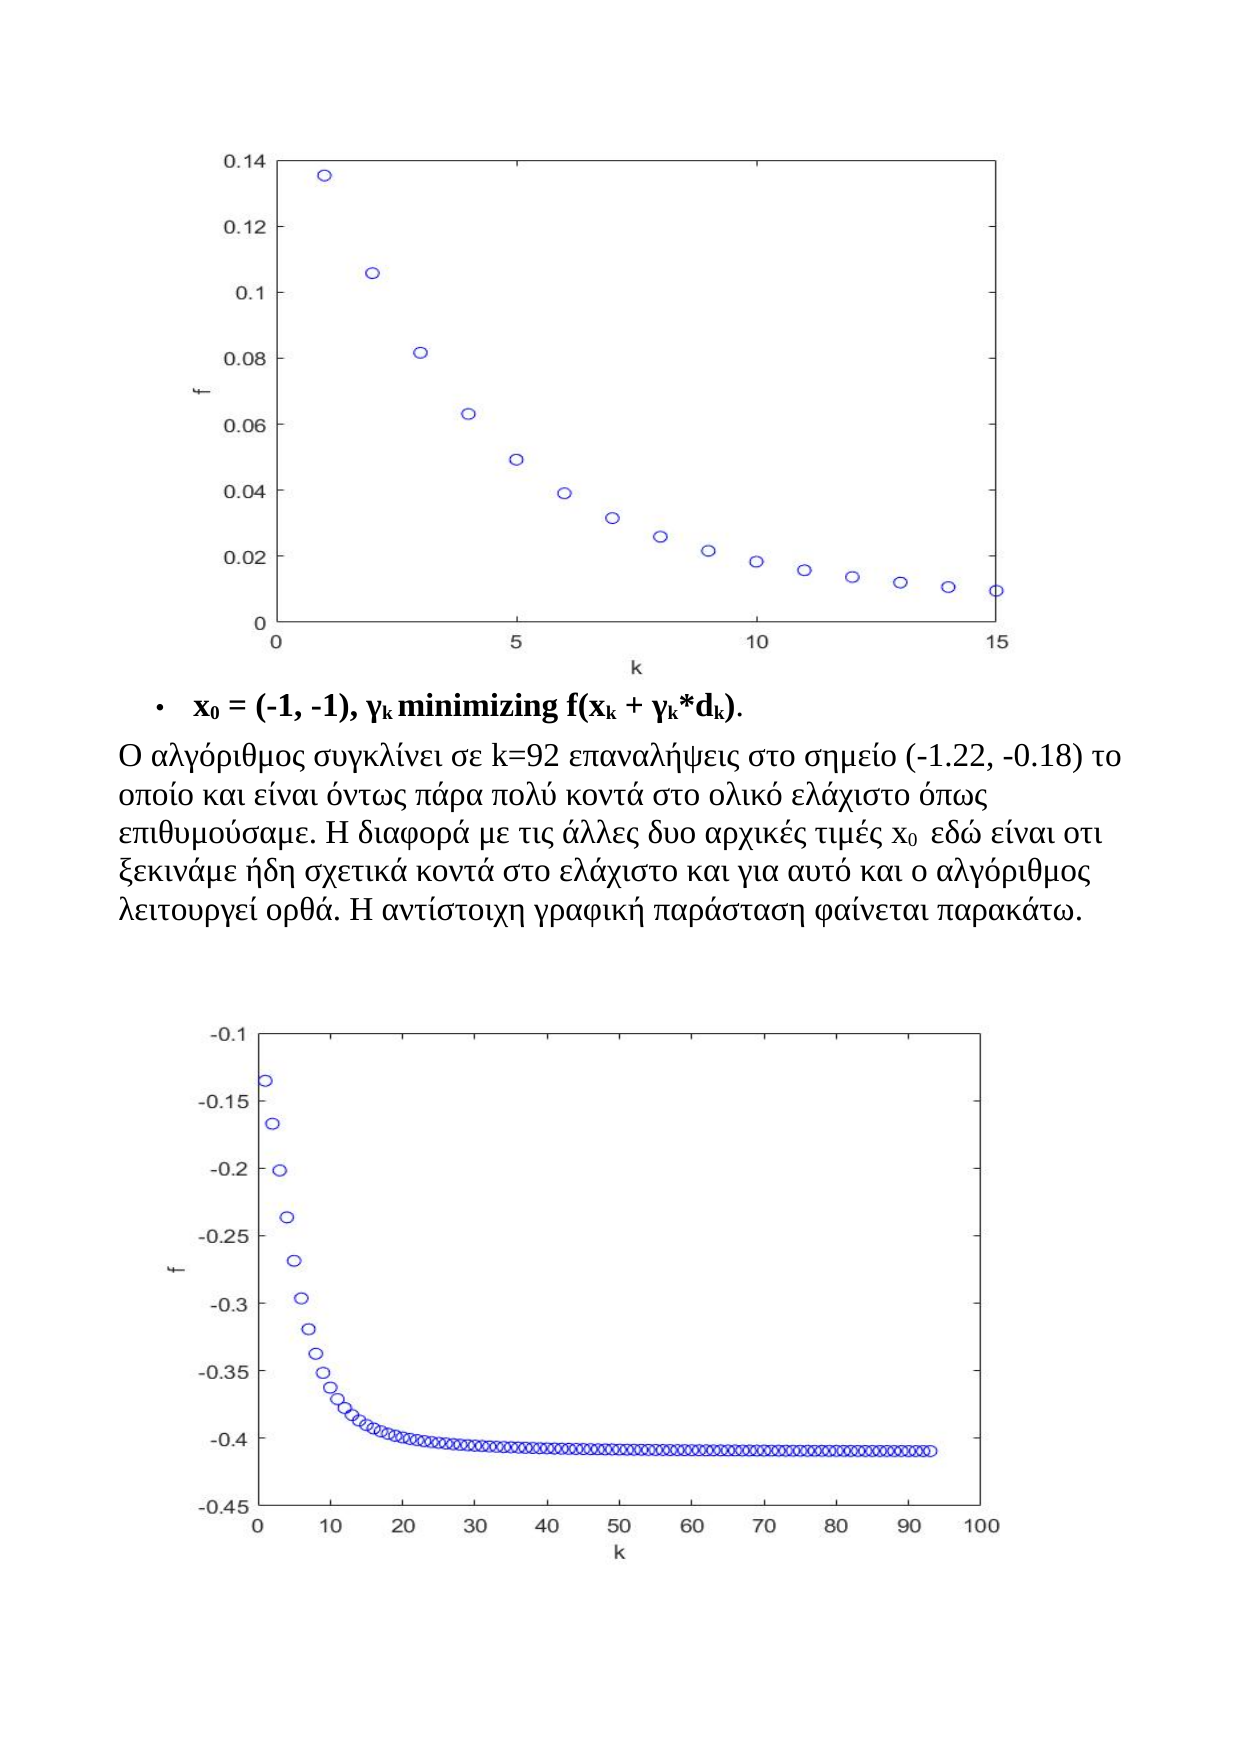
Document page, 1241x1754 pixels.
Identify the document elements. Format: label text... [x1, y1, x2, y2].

text O αλγόριθμος συγκλίνει σε k=92 επαναλήψεις στο σημείο (-1.22, -0.18) το οποίο και είναι όντως πάρα πολύ κοντά στο ολικό ελάχιστο όπως επιθυμούσαμε. Η διαφορά με τις άλλες δυο αρχικές τιμές x0 εδώ είναι οτι ξεκινάμε ήδη σχετικά κοντά στο ελάχιστο και για αυτό και ο αλγόριθμος λειτουργεί ορθά. Η αντίστοιχη γραφική παράσταση φαίνεται παρακάτω. [118, 736, 1122, 927]
list x0 = (-1, -1), γk minimizing f(xk + γk*dk). [156, 118, 1122, 723]
picture [137, 990, 1068, 1570]
picture [156, 118, 1084, 685]
